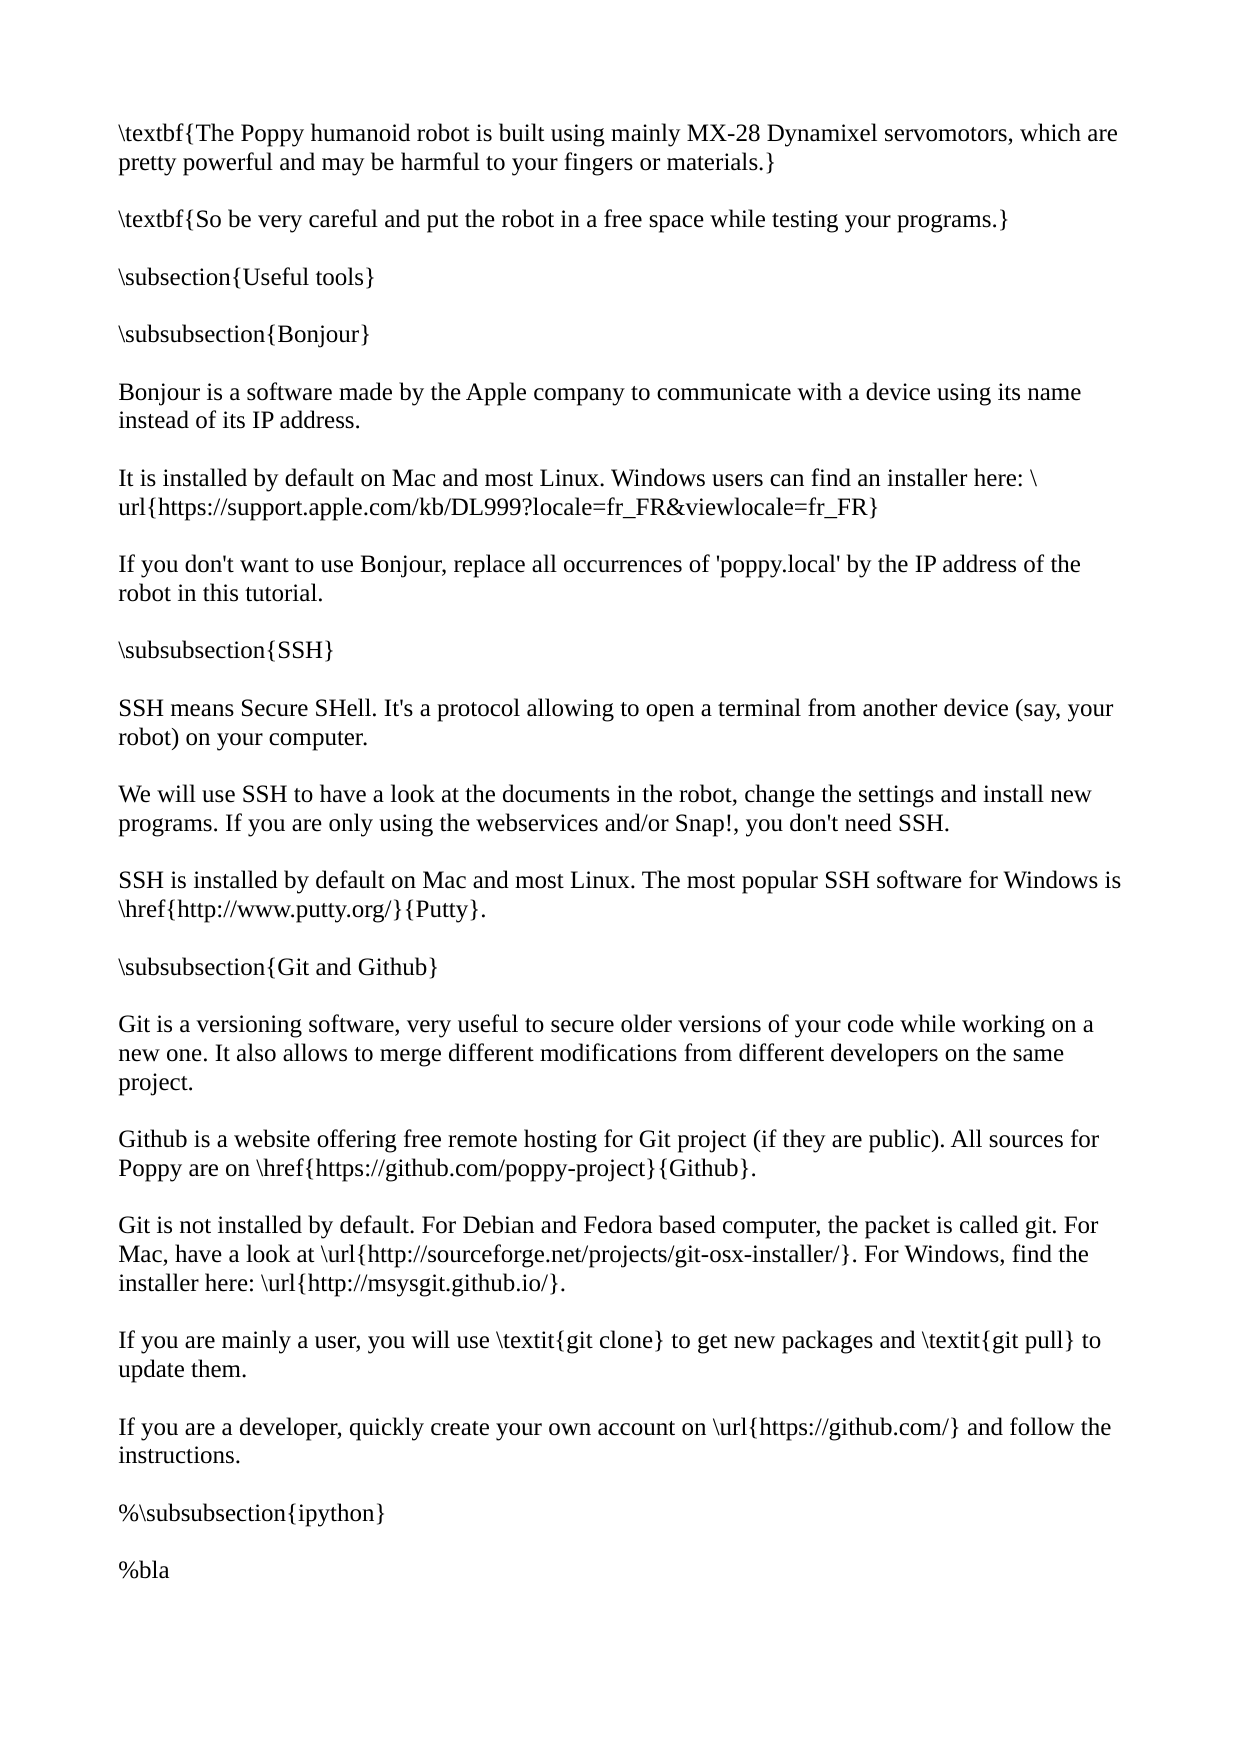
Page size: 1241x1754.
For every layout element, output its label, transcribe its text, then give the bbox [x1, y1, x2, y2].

text \textbf{So be very careful and put the robot in a free space while testing your programs.} [118, 204, 1122, 233]
text %bla [118, 1556, 1122, 1584]
text If you are mainly a user, you will use \textit{git clone} to get new packages and \textit{git pull} to update them. [118, 1326, 1122, 1383]
text It is installed by default on Mac and most Linux. Windows users can find an installer here: \url{https://support.apple.com/kb/DL999?locale=fr_FR&viewlocale=fr_FR} [118, 463, 1122, 521]
text If you don't want to use Bonjour, replace all occurrences of 'poppy.local' by the IP address of the robot in this tutorial. [118, 549, 1122, 607]
text \subsubsection{SSH} [118, 636, 1122, 664]
text We will use SSH to have a look at the documents in the robot, change the settings and install new programs. If you are only using the webservices and/or Snap!, you don't need SSH. [118, 779, 1122, 837]
text If you are a developer, quickly create your own account on \url{https://github.com/} and follow the instructions. [118, 1412, 1122, 1469]
text \subsubsection{Bonjour} [118, 319, 1122, 348]
text Github is a website offering free remote hosting for Git project (if they are public). All sources for Poppy are on \href{https://github.com/poppy-project}{Github}. [118, 1124, 1122, 1182]
text SSH means Secure SHell. It's a protocol allowing to open a terminal from another device (say, your robot) on your computer. [118, 693, 1122, 751]
text \subsubsection{Git and Github} [118, 952, 1122, 981]
text %\subsubsection{ipython} [118, 1498, 1122, 1527]
text Git is a versioning software, very useful to secure older versions of your code while working on a new one. It also allows to merge different modifications from different developers on the same project. [118, 1009, 1122, 1096]
text Git is not installed by default. For Debian and Fedora based computer, the packet is called git. For Mac, have a look at \url{http://sourceforge.net/projects/git-osx-installer/}. For Windows, find the installer here: \url{http://msysgit.github.io/}. [118, 1211, 1122, 1297]
text \textbf{The Poppy humanoid robot is built using mainly MX-28 Dynamixel servomotors, which are pretty powerful and may be harmful to your fingers or materials.} [118, 118, 1122, 176]
text \subsection{Useful tools} [118, 262, 1122, 291]
text SSH is installed by default on Mac and most Linux. The most popular SSH software for Windows is \href{http://www.putty.org/}{Putty}. [118, 866, 1122, 923]
text Bonjour is a software made by the Apple company to communicate with a device using its name instead of its IP address. [118, 377, 1122, 434]
